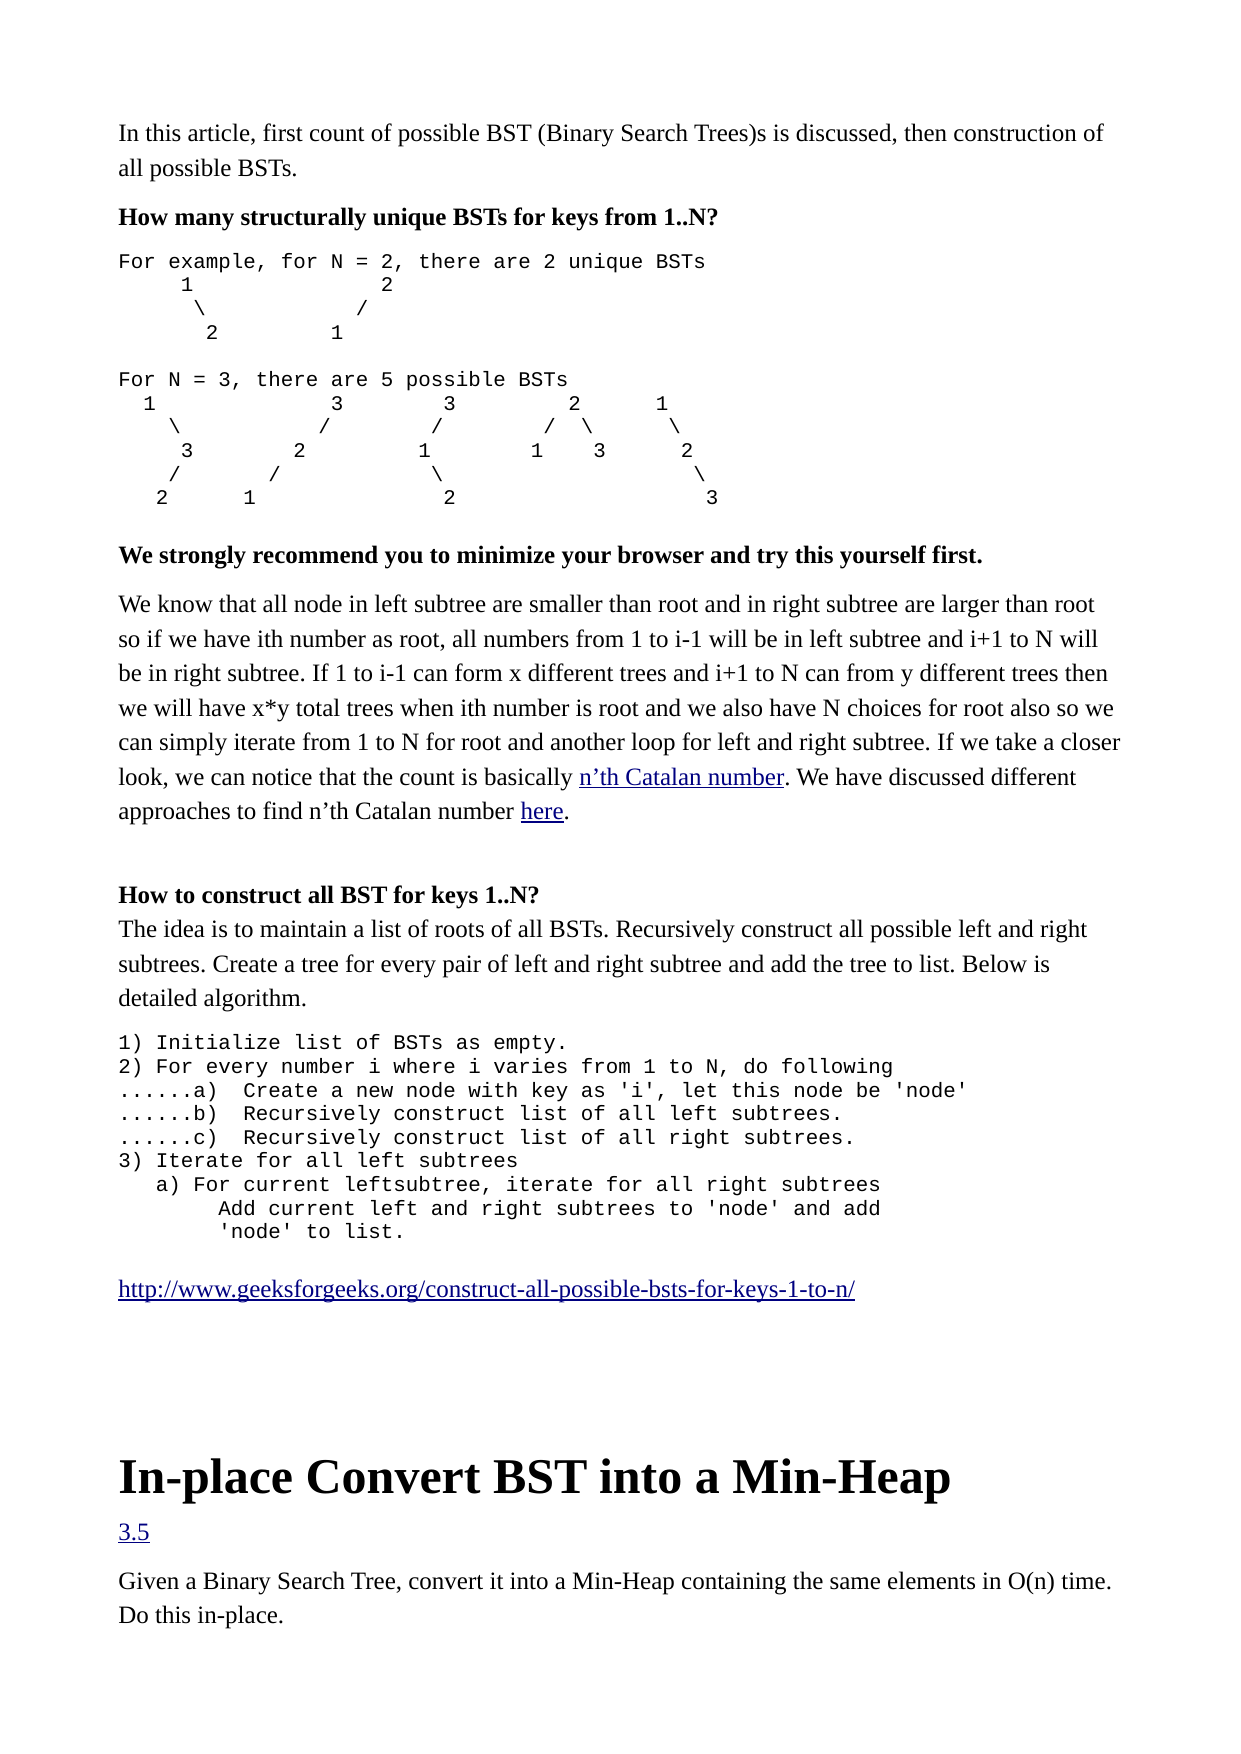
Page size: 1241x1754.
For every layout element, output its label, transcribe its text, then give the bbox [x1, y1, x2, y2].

text For N = 3, there are 5 possible BSTs [118, 369, 1122, 393]
text Given a Binary Search Tree, convert it into a Min-Heap containing the same elements in O(n) time. Do this in-place. [118, 1566, 1122, 1629]
text 3) Iterate for all left subtrees [118, 1151, 1122, 1174]
text / / \ \ [118, 463, 1122, 487]
text ......b) Recursively construct list of all left subtrees. [118, 1103, 1122, 1127]
text a) For current leftsubtree, iterate for all right subtrees [118, 1174, 1122, 1198]
text 'node' to list. [118, 1221, 1122, 1245]
text http://www.geeksforgeeks.org/construct-all-possible-bsts-for-keys-1-to-n/ [118, 1274, 1122, 1303]
text 1) Initialize list of BSTs as empty. [118, 1032, 1122, 1056]
text ......c) Recursively construct list of all right subtrees. [118, 1127, 1122, 1151]
text We know that all node in left subtree are smaller than root and in right subtree are larger than root so if we have ith number as root, all numbers from 1 to i-1 will be in left subtree and i+1 to N will be in right subtree. If 1 to i-1 can form x different trees and i+1 to N can from y different trees then we will have x*y total trees when ith number is root and we also have N choices for root also so we can simply iterate from 1 to N for root and another loop for left and right subtree. If we take a closer look, we can notice that the count is basically n’th Catalan number. We have discussed different approaches to find n’th Catalan number here. [118, 589, 1122, 825]
text For example, for N = 2, there are 2 unique BSTs [118, 251, 1122, 274]
text 1 3 3 2 1 [118, 393, 1122, 416]
text ......a) Create a new node with key as 'i', let this node be 'node' [118, 1079, 1122, 1103]
subtitle In-place Convert BST into a Min-Heap [118, 1447, 1122, 1504]
text 1 2 [118, 274, 1122, 298]
text \ / / / \ \ [118, 416, 1122, 440]
text How to construct all BST for keys 1..N? The idea is to maintain a list of roots of all BSTs. Recursively construct all possible left and right subtrees. Create a tree for every pair of left and right subtree and add the tree to list. Below is detailed algorithm. [118, 845, 1122, 1012]
text 3.5 [118, 1517, 1122, 1546]
text In this article, first count of possible BST (Binary Search Trees)s is discussed, then construction of all possible BSTs. [118, 118, 1122, 181]
text 2) For every number i where i varies from 1 to N, do following [118, 1056, 1122, 1079]
text \ / [118, 298, 1122, 322]
text Add current left and right subtrees to 'node' and add [118, 1198, 1122, 1221]
text We strongly recommend you to minimize your browser and try this yourself first. [118, 540, 1122, 569]
text 2 1 [118, 322, 1122, 345]
text 3 2 1 1 3 2 [118, 440, 1122, 463]
text How many structurally unique BSTs for keys from 1..N? [118, 202, 1122, 230]
text 2 1 2 3 [118, 487, 1122, 511]
